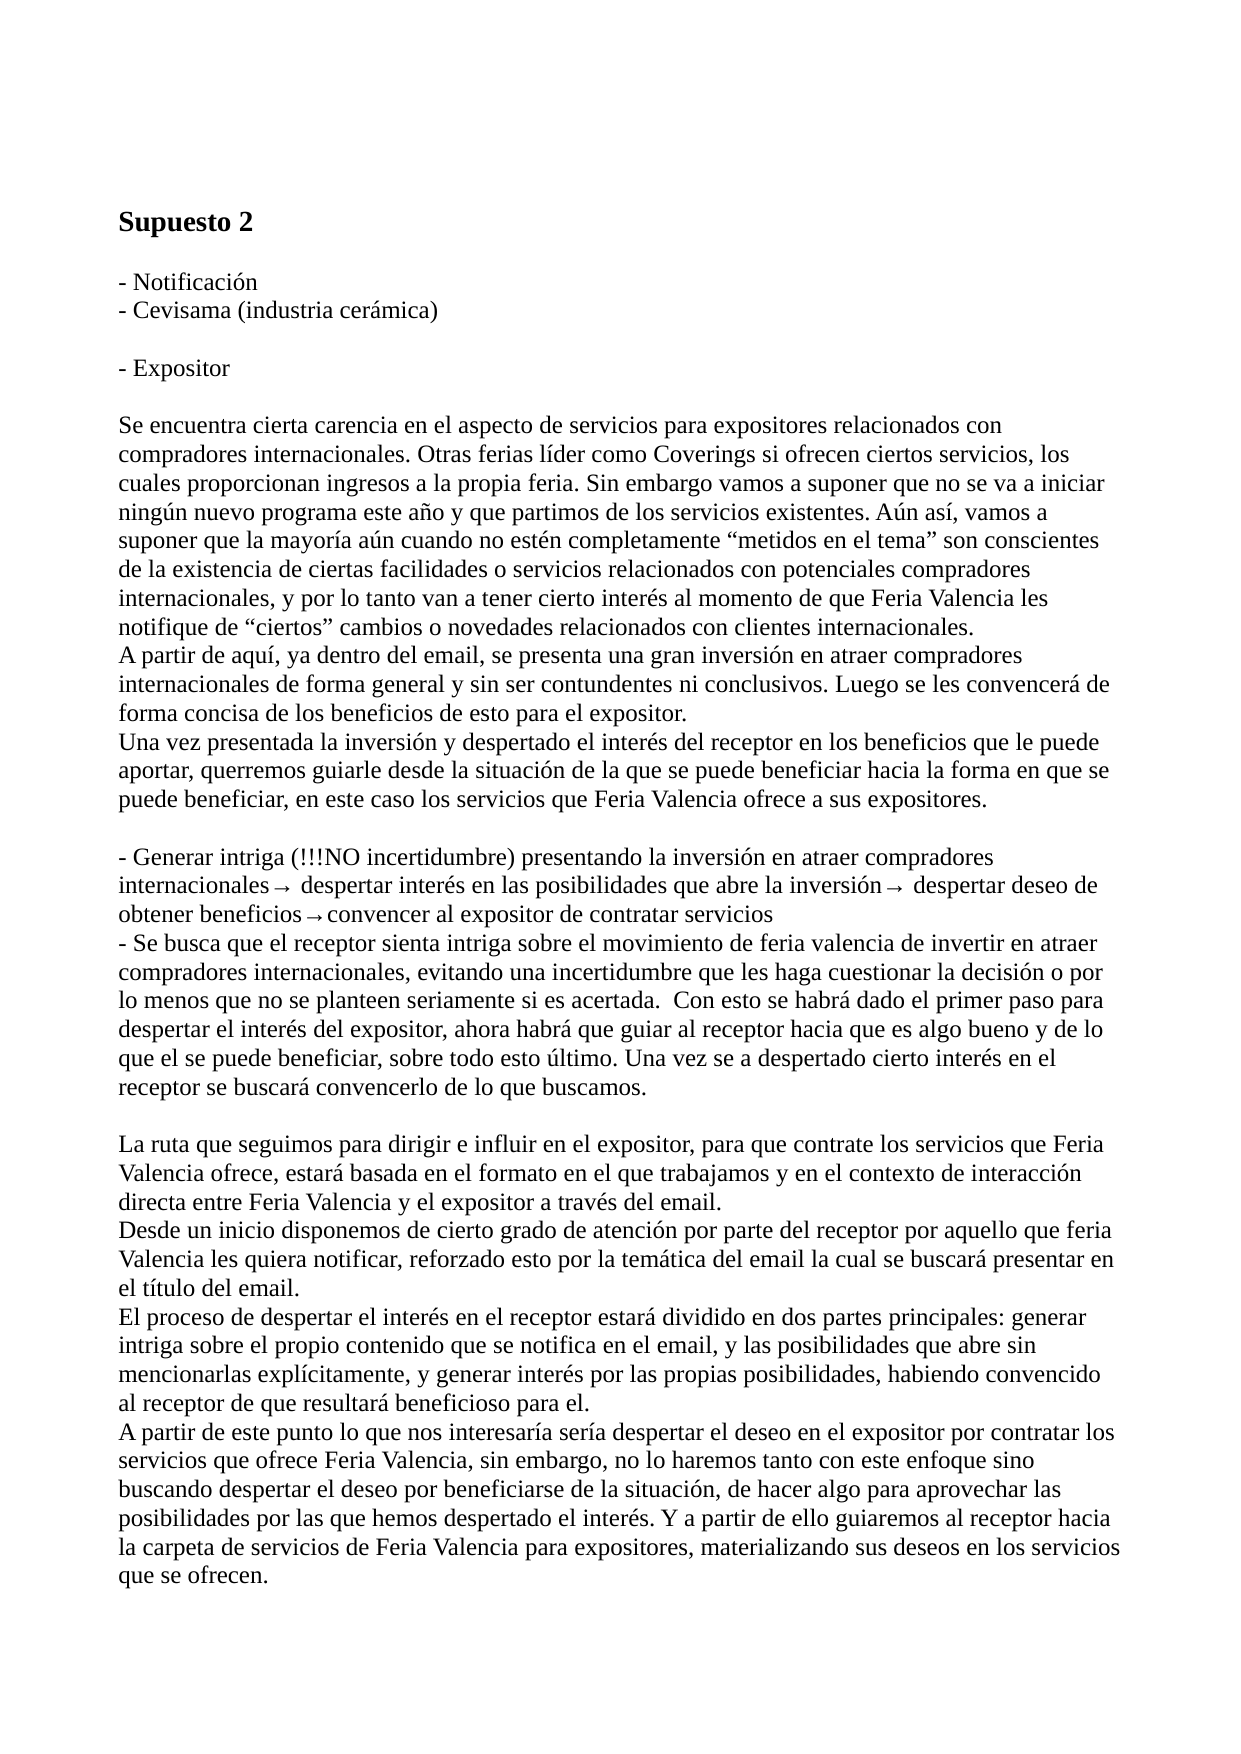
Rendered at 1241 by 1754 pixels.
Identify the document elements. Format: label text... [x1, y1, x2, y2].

text A partir de aquí, ya dentro del email, se presenta una gran inversión en atraer compradores internacionales de forma general y sin ser contundentes ni conclusivos. Luego se les convencerá de forma concisa de los beneficios de esto para el expositor. [118, 640, 1122, 727]
text - Generar intriga (!!!NO incertidumbre) presentando la inversión en atraer compradores internacionales→ despertar interés en las posibilidades que abre la inversión→ despertar deseo de obtener beneficios→convencer al expositor de contratar servicios [118, 842, 1122, 928]
text Se encuentra cierta carencia en el aspecto de servicios para expositores relacionados con compradores internacionales. Otras ferias líder como Coverings si ofrecen ciertos servicios, los cuales proporcionan ingresos a la propia feria. Sin embargo vamos a suponer que no se va a iniciar ningún nuevo programa este año y que partimos de los servicios existentes. Aún así, vamos a suponer que la mayoría aún cuando no estén completamente “metidos en el tema” son conscientes de la existencia de ciertas facilidades o servicios relacionados con potenciales compradores internacionales, y por lo tanto van a tener cierto interés al momento de que Feria Valencia les notifique de “ciertos” cambios o novedades relacionados con clientes internacionales. [118, 410, 1122, 640]
text Desde un inicio disponemos de cierto grado de atención por parte del receptor por aquello que feria Valencia les quiera notificar, reforzado esto por la temática del email la cual se buscará presentar en el título del email. [118, 1215, 1122, 1302]
text El proceso de despertar el interés en el receptor estará dividido en dos partes principales: generar intriga sobre el propio contenido que se notifica en el email, y las posibilidades que abre sin mencionarlas explícitamente, y generar interés por las propias posibilidades, habiendo convencido al receptor de que resultará beneficioso para el. [118, 1302, 1122, 1417]
text A partir de este punto lo que nos interesaría sería despertar el deseo en el expositor por contratar los servicios que ofrece Feria Valencia, sin embargo, no lo haremos tanto con este enfoque sino buscando despertar el deseo por beneficiarse de la situación, de hacer algo para aprovechar las posibilidades por las que hemos despertado el interés. Y a partir de ello guiaremos al receptor hacia la carpeta de servicios de Feria Valencia para expositores, materializando sus deseos en los servicios que se ofrecen. [118, 1417, 1122, 1589]
text - Cevisama (industria cerámica) [118, 295, 1122, 324]
text Una vez presentada la inversión y despertado el interés del receptor en los beneficios que le puede aportar, querremos guiarle desde la situación de la que se puede beneficiar hacia la forma en que se puede beneficiar, en este caso los servicios que Feria Valencia ofrece a sus expositores. [118, 727, 1122, 813]
text Supuesto 2 [118, 204, 1122, 238]
text - Se busca que el receptor sienta intriga sobre el movimiento de feria valencia de invertir en atraer compradores internacionales, evitando una incertidumbre que les haga cuestionar la decisión o por lo menos que no se planteen seriamente si es acertada. Con esto se habrá dado el primer paso para despertar el interés del expositor, ahora habrá que guiar al receptor hacia que es algo bueno y de lo que el se puede beneficiar, sobre todo esto último. Una vez se a despertado cierto interés en el receptor se buscará convencerlo de lo que buscamos. [118, 928, 1122, 1100]
text La ruta que seguimos para dirigir e influir en el expositor, para que contrate los servicios que Feria Valencia ofrece, estará basada en el formato en el que trabajamos y en el contexto de interacción directa entre Feria Valencia y el expositor a través del email. [118, 1129, 1122, 1215]
text - Expositor [118, 353, 1122, 382]
text - Notificación [118, 267, 1122, 295]
